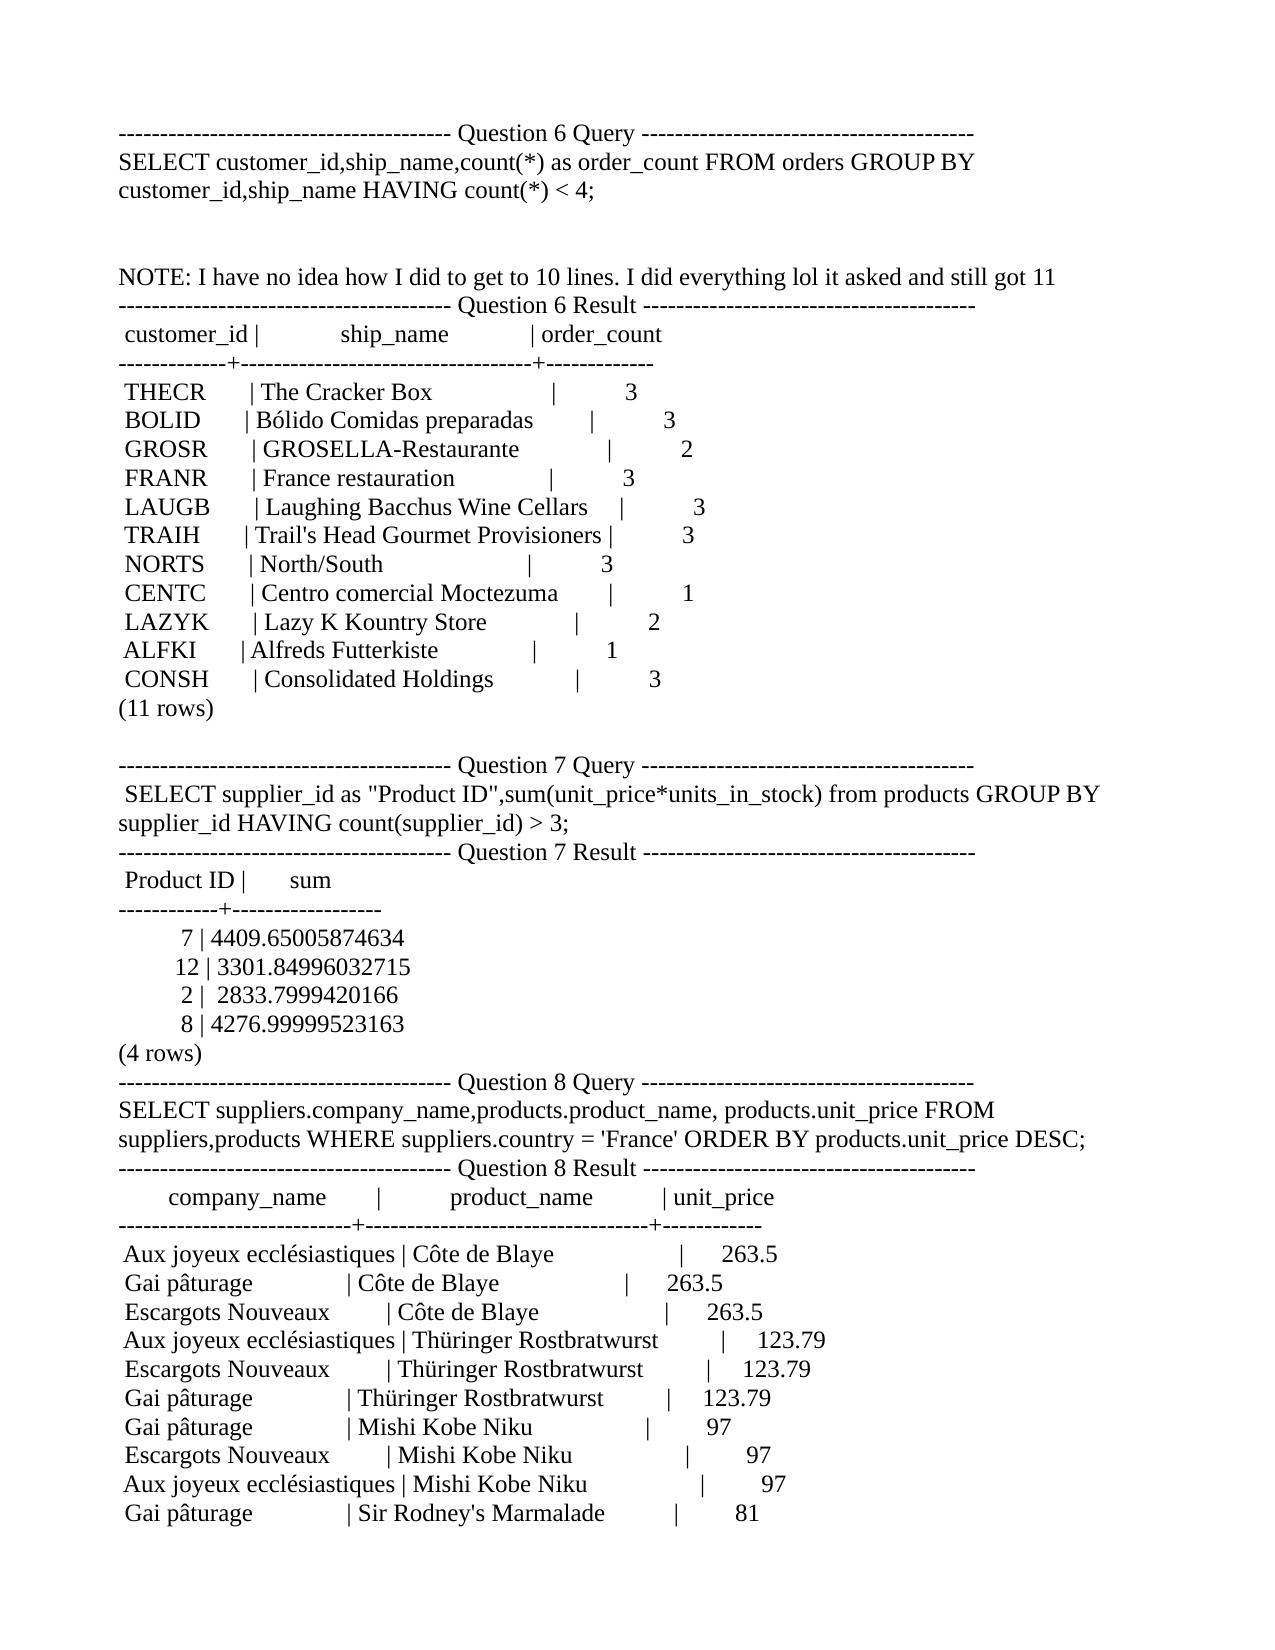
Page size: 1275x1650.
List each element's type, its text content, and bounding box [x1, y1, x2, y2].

text GROSR | GROSELLA-Restaurante | 2 [118, 434, 1157, 463]
text FRANR | France restauration | 3 [118, 463, 1157, 492]
text -------------+-----------------------------------+------------- [118, 348, 1157, 377]
text 12 | 3301.84996032715 [118, 952, 1157, 981]
text 2 | 2833.7999420166 [118, 981, 1157, 1009]
text ---------------------------------------- Question 7 Query ---------------------------------------- [118, 751, 1157, 779]
text ---------------------------------------- Question 6 Result ---------------------------------------- [118, 291, 1157, 319]
text Escargots Nouveaux | Thüringer Rostbratwurst | 123.79 [118, 1354, 1157, 1383]
text company_name | product_name | unit_price [118, 1182, 1157, 1211]
text (11 rows) [118, 693, 1157, 722]
text ---------------------------------------- Question 6 Query ---------------------------------------- [118, 118, 1157, 147]
text Gai pâturage | Mishi Kobe Niku | 97 [118, 1412, 1157, 1441]
text 8 | 4276.99999523163 [118, 1009, 1157, 1038]
text Aux joyeux ecclésiastiques | Côte de Blaye | 263.5 [118, 1239, 1157, 1268]
text ---------------------------------------- Question 8 Query ---------------------------------------- [118, 1067, 1157, 1096]
text TRAIH | Trail's Head Gourmet Provisioners | 3 [118, 521, 1157, 549]
text THECR | The Cracker Box | 3 [118, 377, 1157, 406]
text LAUGB | Laughing Bacchus Wine Cellars | 3 [118, 492, 1157, 521]
text Gai pâturage | Côte de Blaye | 263.5 [118, 1268, 1157, 1297]
text ----------------------------+----------------------------------+------------ [118, 1211, 1157, 1239]
text Aux joyeux ecclésiastiques | Mishi Kobe Niku | 97 [118, 1469, 1157, 1498]
text BOLID | Bólido Comidas preparadas | 3 [118, 406, 1157, 434]
text ------------+------------------ [118, 894, 1157, 923]
text CONSH | Consolidated Holdings | 3 [118, 664, 1157, 693]
text Product ID | sum [118, 866, 1157, 894]
text Aux joyeux ecclésiastiques | Thüringer Rostbratwurst | 123.79 [118, 1326, 1157, 1354]
text ALFKI | Alfreds Futterkiste | 1 [118, 636, 1157, 664]
text (4 rows) [118, 1038, 1157, 1067]
text ---------------------------------------- Question 8 Result ---------------------------------------- [118, 1153, 1157, 1182]
text Escargots Nouveaux | Côte de Blaye | 263.5 [118, 1297, 1157, 1326]
text SELECT suppliers.company_name,products.product_name, products.unit_price FROM suppliers,products WHERE suppliers.country = 'France' ORDER BY products.unit_price DESC; [118, 1096, 1157, 1153]
text Gai pâturage | Sir Rodney's Marmalade | 81 [118, 1498, 1157, 1527]
text LAZYK | Lazy K Kountry Store | 2 [118, 607, 1157, 636]
text customer_id | ship_name | order_count [118, 319, 1157, 348]
text CENTC | Centro comercial Moctezuma | 1 [118, 578, 1157, 607]
text SELECT customer_id,ship_name,count(*) as order_count FROM orders GROUP BY customer_id,ship_name HAVING count(*) < 4; [118, 147, 1157, 204]
text 7 | 4409.65005874634 [118, 923, 1157, 952]
text ---------------------------------------- Question 7 Result ---------------------------------------- [118, 837, 1157, 866]
text Escargots Nouveaux | Mishi Kobe Niku | 97 [118, 1441, 1157, 1469]
text Gai pâturage | Thüringer Rostbratwurst | 123.79 [118, 1383, 1157, 1412]
text NOTE: I have no idea how I did to get to 10 lines. I did everything lol it asked and still got 11 [118, 262, 1157, 291]
text NORTS | North/South | 3 [118, 549, 1157, 578]
text SELECT supplier_id as "Product ID",sum(unit_price*units_in_stock) from products GROUP BY supplier_id HAVING count(supplier_id) > 3; [118, 779, 1157, 837]
